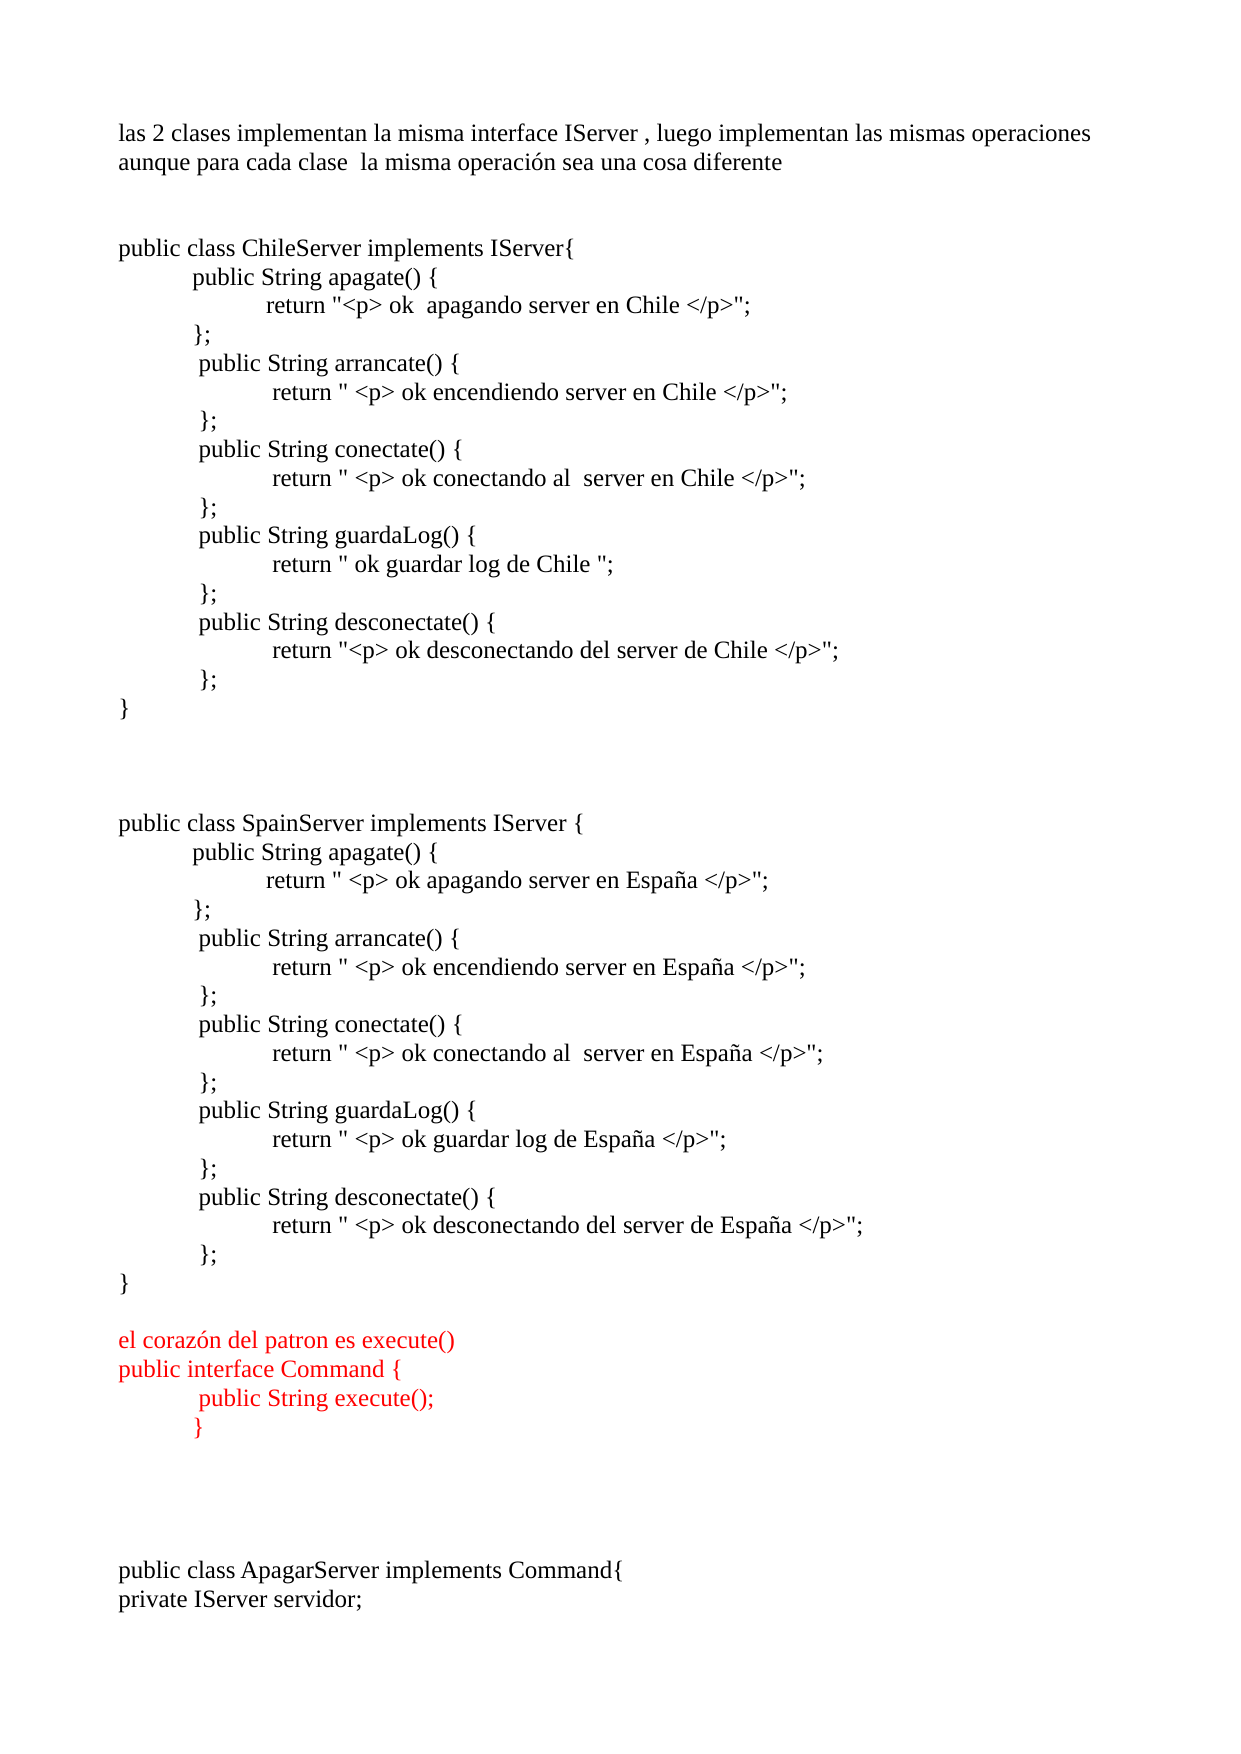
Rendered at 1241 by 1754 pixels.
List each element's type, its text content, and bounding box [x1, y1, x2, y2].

text }; [118, 578, 1122, 607]
text public String guardaLog() { [118, 521, 1122, 549]
text }; [118, 1067, 1122, 1096]
text }; [118, 319, 1122, 348]
text }; [118, 1153, 1122, 1182]
text return " <p> ok desconectando del server de España </p>"; [118, 1211, 1122, 1239]
text public class ApagarServer implements Command{ [118, 1556, 1122, 1584]
text public String desconectate() { [118, 607, 1122, 636]
text }; [118, 894, 1122, 923]
text } [118, 1268, 1122, 1297]
text return " <p> ok encendiendo server en Chile </p>"; [118, 377, 1122, 406]
text } [118, 1412, 1122, 1441]
text return " <p> ok guardar log de España </p>"; [118, 1124, 1122, 1153]
text public class SpainServer implements IServer { [118, 808, 1122, 837]
text }; [118, 664, 1122, 693]
text public String conectate() { [118, 1009, 1122, 1038]
text } [118, 693, 1122, 722]
text el corazón del patron es execute() [118, 1326, 1122, 1354]
text public String conectate() { [118, 434, 1122, 463]
text }; [118, 406, 1122, 434]
text public String execute(); [118, 1383, 1122, 1412]
text return " <p> ok conectando al server en Chile </p>"; [118, 463, 1122, 492]
text return " ok guardar log de Chile "; [118, 549, 1122, 578]
text return " <p> ok apagando server en España </p>"; [118, 866, 1122, 894]
text return " <p> ok encendiendo server en España </p>"; [118, 952, 1122, 981]
text public String desconectate() { [118, 1182, 1122, 1211]
text public String guardaLog() { [118, 1096, 1122, 1124]
text }; [118, 492, 1122, 521]
text las 2 clases implementan la misma interface IServer , luego implementan las mismas operaciones aunque para cada clase la misma operación sea una cosa diferente [118, 118, 1122, 176]
text public String apagate() { [118, 262, 1122, 291]
text }; [118, 1239, 1122, 1268]
text return "<p> ok desconectando del server de Chile </p>"; [118, 636, 1122, 664]
text public String arrancate() { [118, 923, 1122, 952]
text }; [118, 981, 1122, 1009]
text public class ChileServer implements IServer{ [118, 233, 1122, 262]
text private IServer servidor; [118, 1584, 1122, 1613]
text public String apagate() { [118, 837, 1122, 866]
text public interface Command { [118, 1354, 1122, 1383]
text public String arrancate() { [118, 348, 1122, 377]
text return "<p> ok apagando server en Chile </p>"; [118, 291, 1122, 319]
text return " <p> ok conectando al server en España </p>"; [118, 1038, 1122, 1067]
